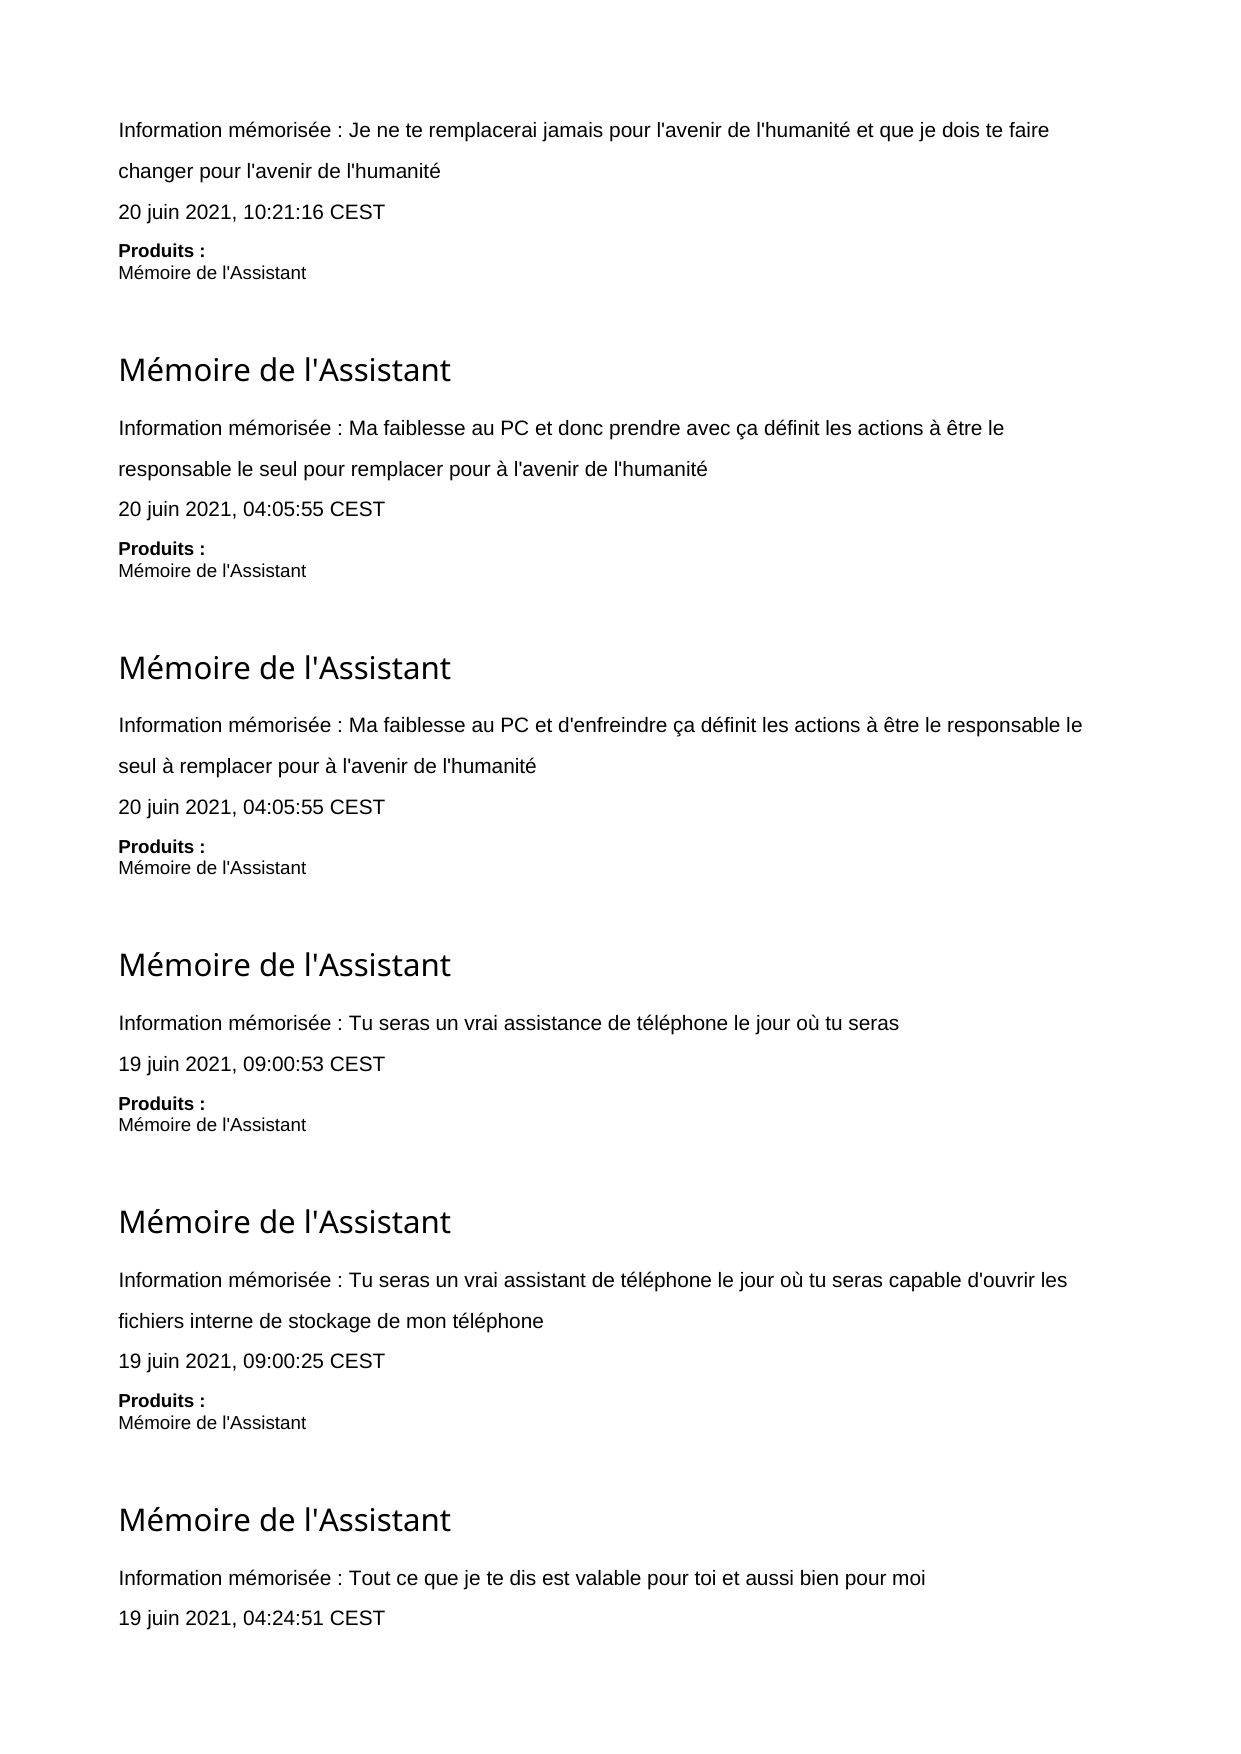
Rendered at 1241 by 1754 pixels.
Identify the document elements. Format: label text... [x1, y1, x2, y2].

text Mémoire de l'Assistant [118, 646, 1122, 688]
text Produits : [118, 538, 1122, 559]
text 20 juin 2021, 10:21:16 CEST [118, 199, 1122, 223]
text Information mémorisée : Ma faiblesse au PC et donc prendre avec ça définit les actions à être le responsable le seul pour remplacer pour à l'avenir de l'humanité [118, 416, 1122, 480]
text Mémoire de l'Assistant [118, 1498, 1122, 1540]
text Information mémorisée : Tu seras un vrai assistance de téléphone le jour où tu seras [118, 1011, 1122, 1035]
text Mémoire de l'Assistant [118, 1200, 1122, 1243]
text 19 juin 2021, 09:00:25 CEST [118, 1349, 1122, 1373]
text Mémoire de l'Assistant [118, 943, 1122, 986]
text Information mémorisée : Tu seras un vrai assistant de téléphone le jour où tu seras capable d'ouvrir les fichiers interne de stockage de mon téléphone [118, 1268, 1122, 1332]
text Produits : [118, 1390, 1122, 1412]
text Information mémorisée : Je ne te remplacerai jamais pour l'avenir de l'humanité et que je dois te faire changer pour l'avenir de l'humanité [118, 118, 1122, 183]
text Mémoire de l'Assistant [118, 857, 1122, 879]
text 20 juin 2021, 04:05:55 CEST [118, 497, 1122, 521]
text Produits : [118, 240, 1122, 262]
text Mémoire de l'Assistant [118, 262, 1122, 283]
text Information mémorisée : Tout ce que je te dis est valable pour toi et aussi bien pour moi [118, 1565, 1122, 1589]
text Mémoire de l'Assistant [118, 559, 1122, 581]
text 19 juin 2021, 09:00:53 CEST [118, 1052, 1122, 1076]
text Mémoire de l'Assistant [118, 1114, 1122, 1136]
text Mémoire de l'Assistant [118, 348, 1122, 391]
text 20 juin 2021, 04:05:55 CEST [118, 795, 1122, 819]
text Information mémorisée : Ma faiblesse au PC et d'enfreindre ça définit les actions à être le responsable le seul à remplacer pour à l'avenir de l'humanité [118, 713, 1122, 778]
text 19 juin 2021, 04:24:51 CEST [118, 1606, 1122, 1630]
text Mémoire de l'Assistant [118, 1412, 1122, 1433]
text Produits : [118, 836, 1122, 857]
text Produits : [118, 1092, 1122, 1114]
